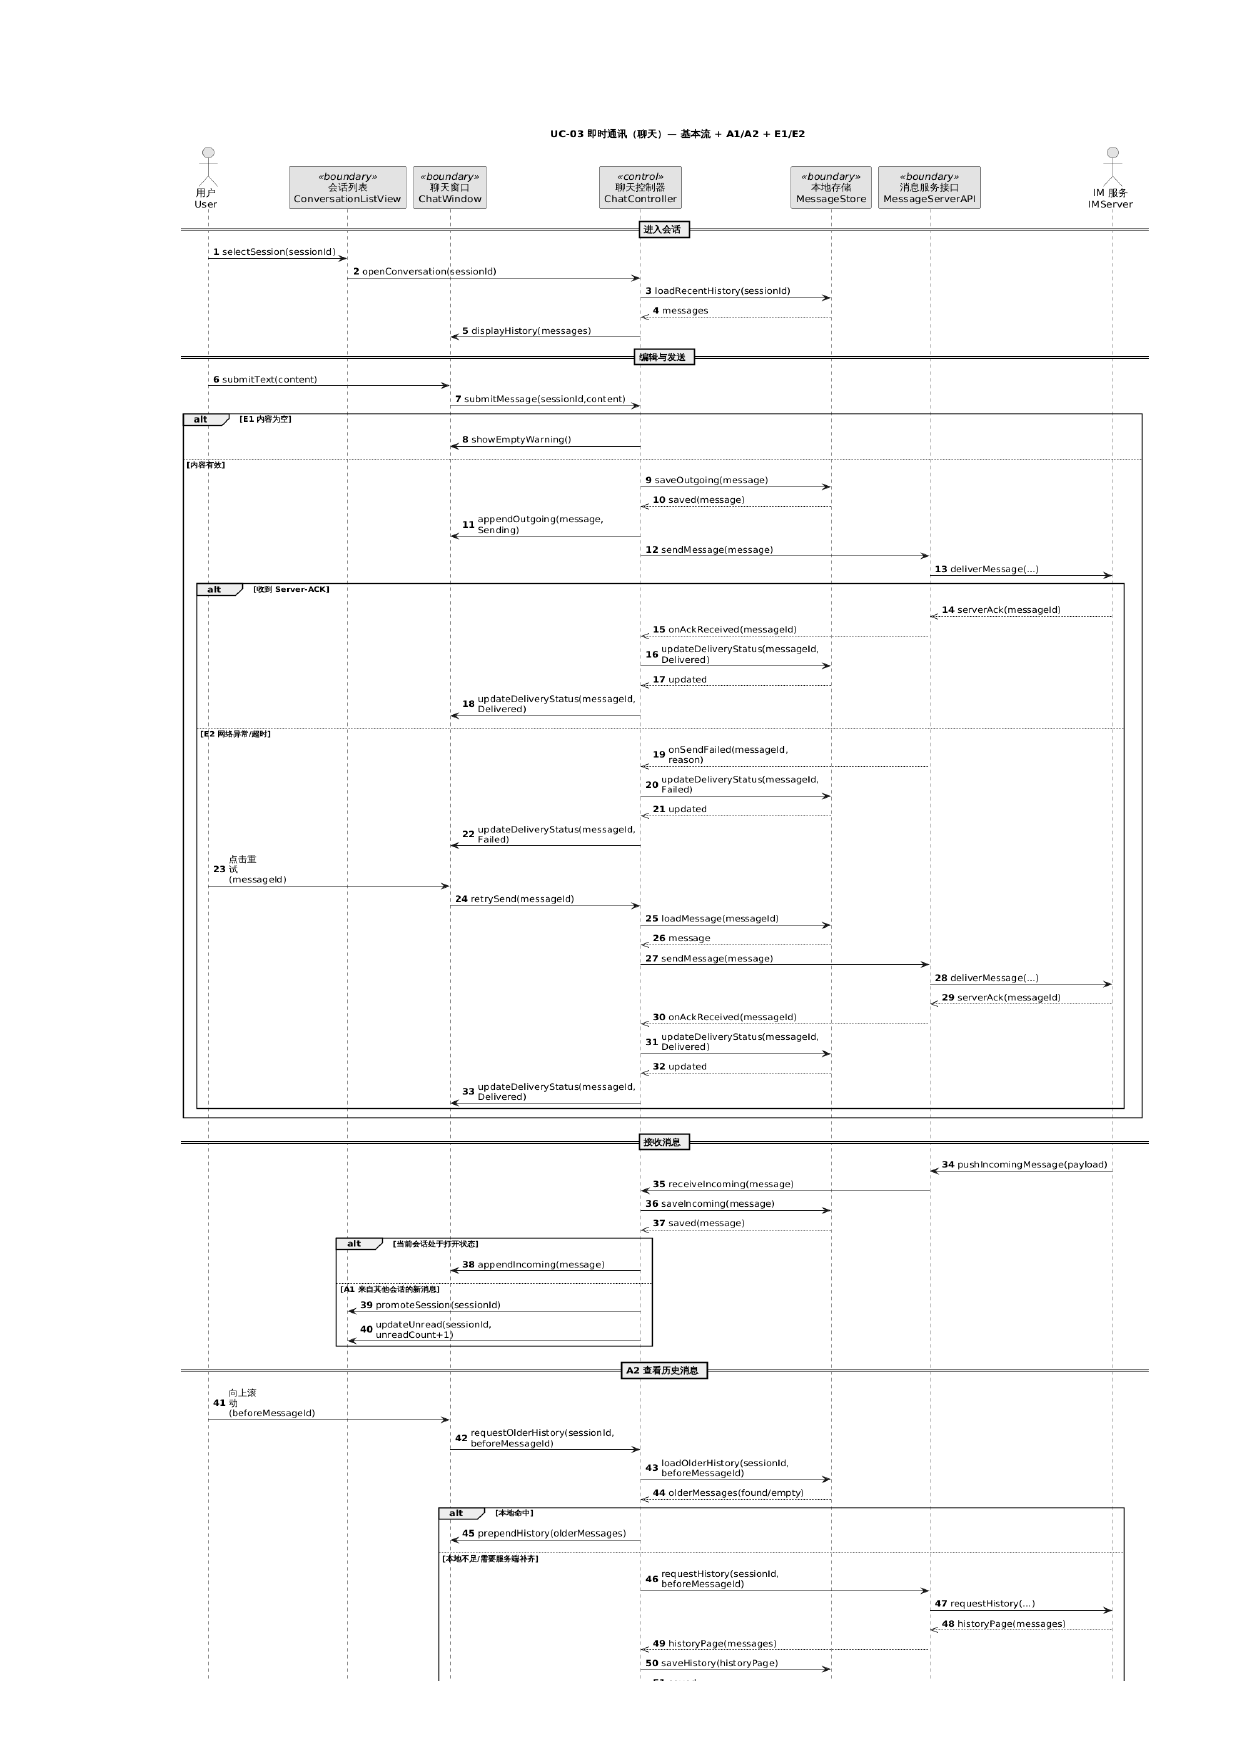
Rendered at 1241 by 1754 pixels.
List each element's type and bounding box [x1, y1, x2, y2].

picture [177, 118, 1152, 1681]
